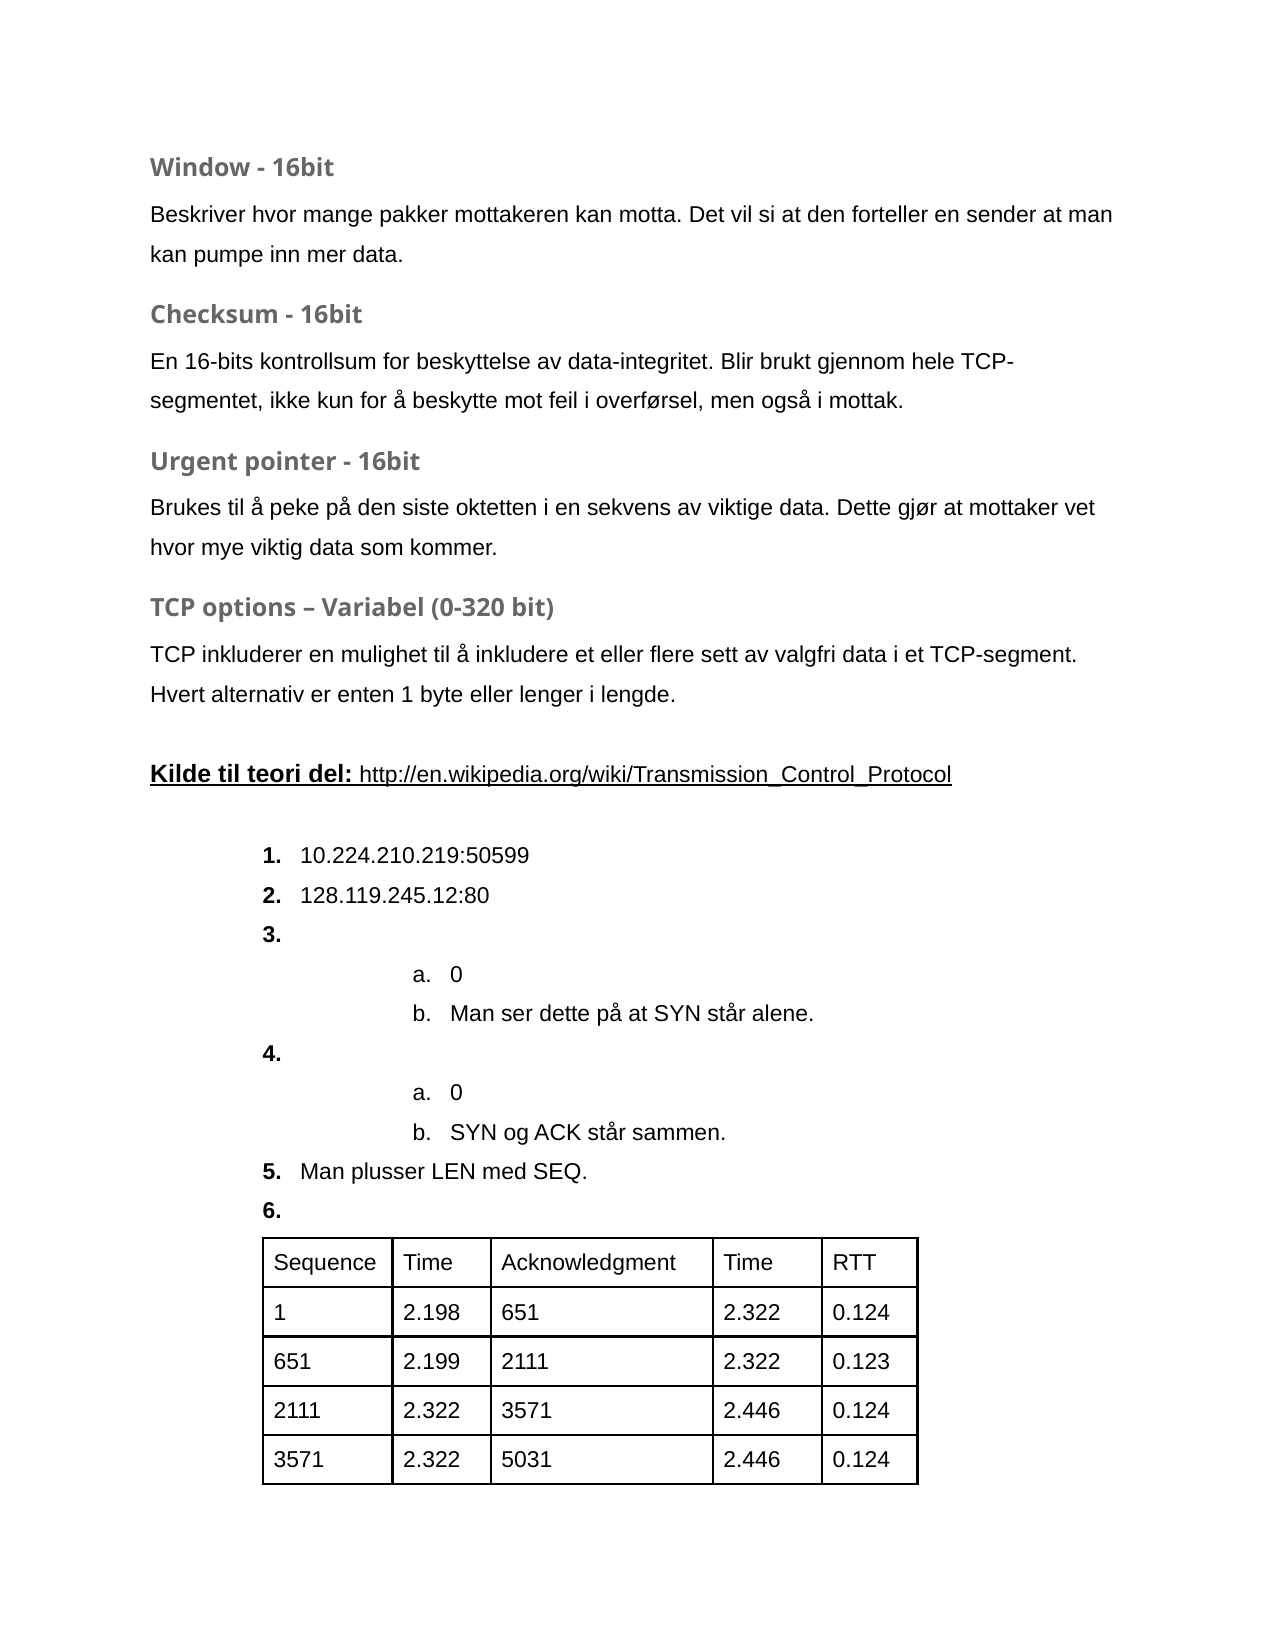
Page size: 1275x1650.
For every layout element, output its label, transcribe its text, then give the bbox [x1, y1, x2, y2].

text TCP inkluderer en mulighet til å inkludere et eller flere sett av valgfri data i et TCP-segment. Hvert alternativ er enten 1 byte eller lenger i lengde. [150, 641, 1125, 707]
subtitle TCP options – Variabel (0-320 bit) [150, 590, 1125, 624]
table_header Time [714, 1239, 821, 1286]
text Kilde til teori del: http://en.wikipedia.org/wiki/Transmission_Control_Protocol [150, 759, 1125, 788]
list Man ser dette på at SYN står alene. [300, 1000, 1125, 1026]
table_header RTT [823, 1239, 916, 1286]
text En 16-bits kontrollsum for beskyttelse av data-integritet. Blir brukt gjennom hele TCP-segmentet, ikke kun for å beskytte mot feil i overførsel, men også i mottak. [150, 348, 1125, 413]
table_cell 3571 [492, 1387, 712, 1434]
table_cell 2.322 [714, 1338, 821, 1385]
list Man plusser LEN med SEQ. [225, 1158, 1125, 1184]
table_cell 0.123 [823, 1338, 916, 1385]
table_cell 651 [492, 1288, 712, 1335]
table_cell 2.199 [394, 1338, 490, 1385]
table_header Time [394, 1239, 490, 1286]
list 0 [300, 1079, 1125, 1105]
table_cell 1 [264, 1288, 391, 1335]
table_cell 2.322 [714, 1288, 821, 1335]
table_cell 2111 [264, 1387, 391, 1434]
table_header Acknowledgment [492, 1239, 712, 1286]
subtitle Urgent pointer - 16bit [150, 443, 1125, 477]
table_cell 2.446 [714, 1387, 821, 1434]
subtitle Checksum - 16bit [150, 297, 1125, 331]
list 128.119.245.12:80 [225, 882, 1125, 908]
table_header Sequence [264, 1239, 391, 1286]
text Beskriver hvor mange pakker mottakeren kan motta. Det vil si at den forteller en sender at man kan pumpe inn mer data. [150, 201, 1125, 267]
table_cell 2111 [492, 1338, 712, 1385]
text Brukes til å peke på den siste oktetten i en sekvens av viktige data. Dette gjør at mottaker vet hvor mye viktig data som kommer. [150, 494, 1125, 560]
table_cell 2.322 [394, 1436, 490, 1483]
subtitle Window - 16bit [150, 150, 1125, 184]
list 0 [300, 961, 1125, 987]
list 10.224.210.219:50599 [225, 842, 1125, 868]
table_cell 2.198 [394, 1288, 490, 1335]
table_cell 0.124 [823, 1387, 916, 1434]
list SYN og ACK står sammen. [300, 1118, 1125, 1145]
table_cell 2.322 [394, 1387, 490, 1434]
table_cell 0.124 [823, 1288, 916, 1335]
table_cell 5031 [492, 1436, 712, 1483]
table_cell 2.446 [714, 1436, 821, 1483]
table_cell 3571 [264, 1436, 391, 1483]
table_cell 651 [264, 1338, 391, 1385]
table_cell 0.124 [823, 1436, 916, 1483]
